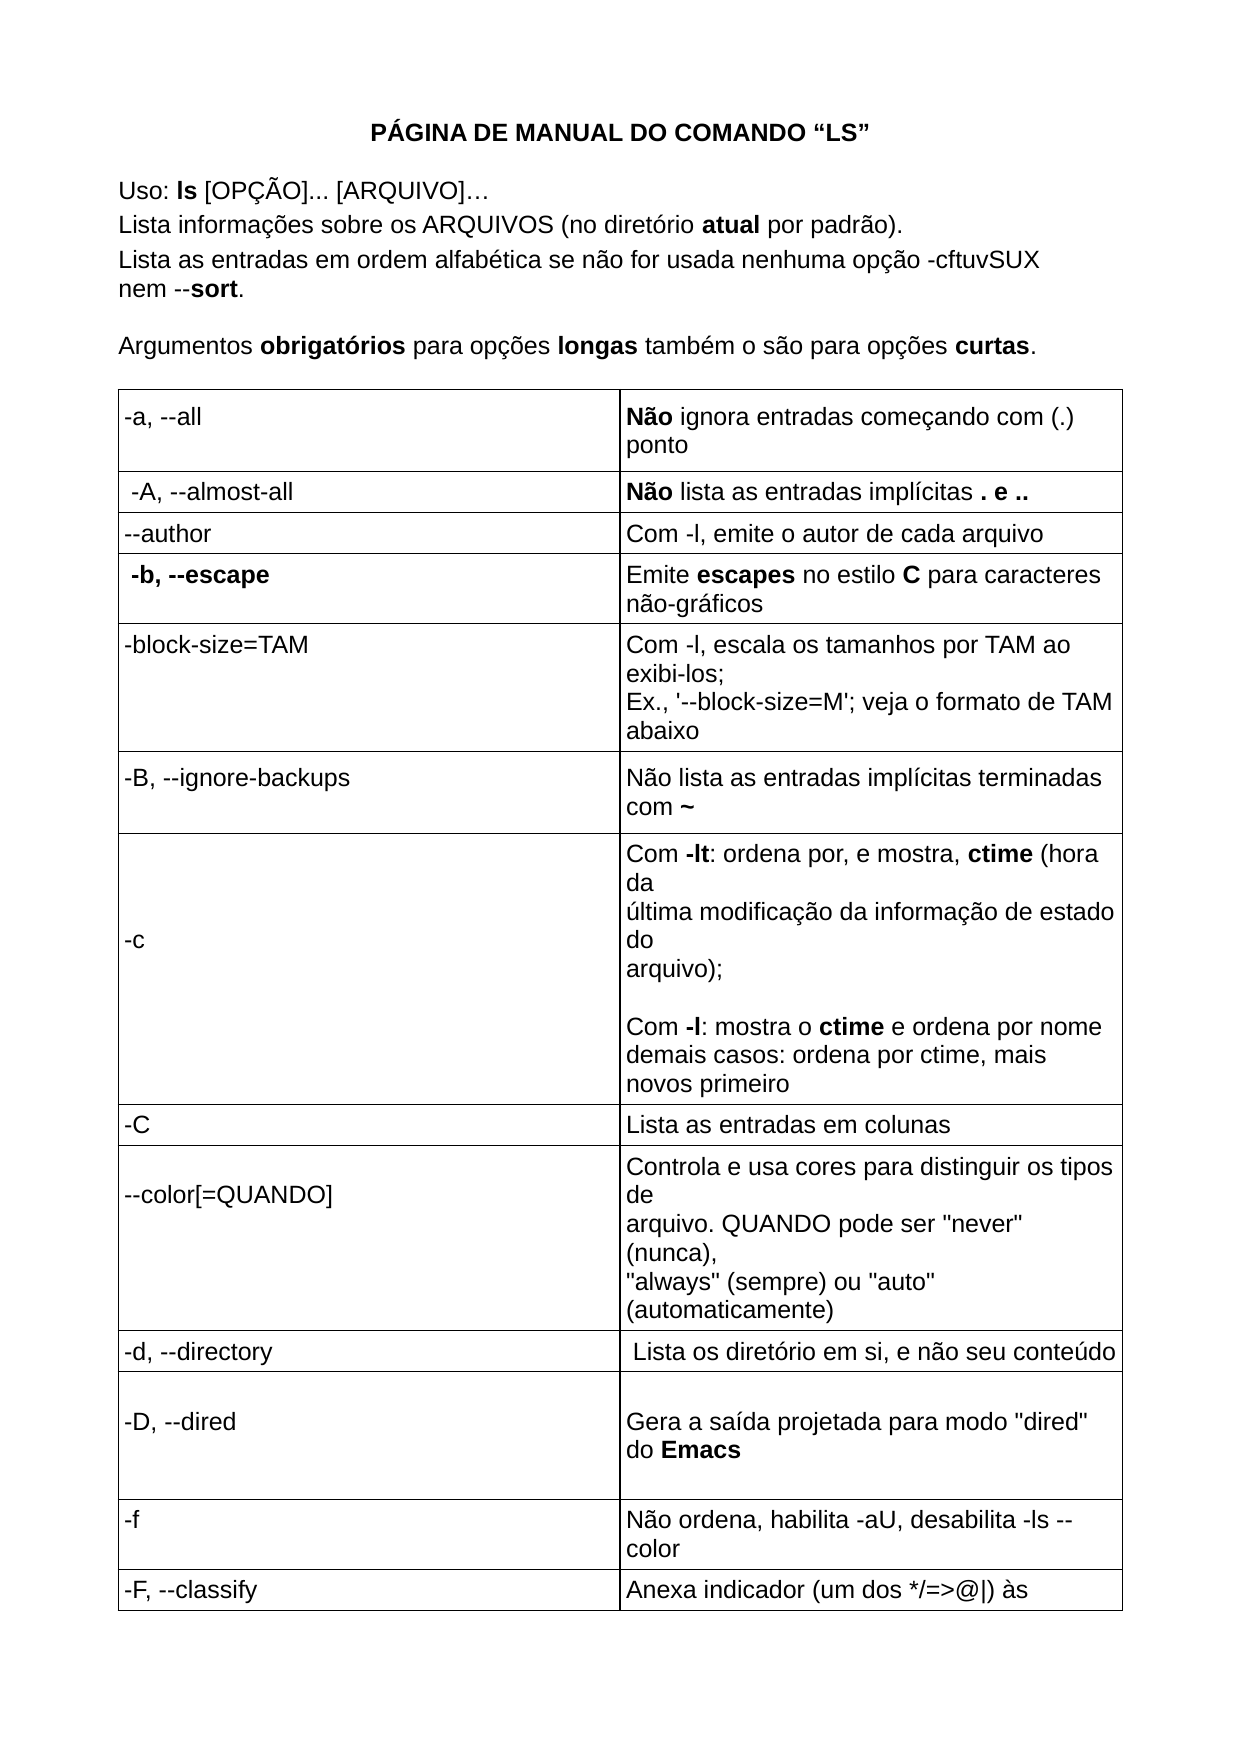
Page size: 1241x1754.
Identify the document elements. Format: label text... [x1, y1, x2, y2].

table_cell -b, --escape [119, 554, 619, 623]
table_cell -C [119, 1105, 619, 1145]
table_header Não ignora entradas começando com (.) ponto [621, 390, 1122, 471]
table_cell Lista as entradas em colunas [621, 1105, 1122, 1145]
text Argumentos obrigatórios para opções longas também o são para opções curtas. [118, 331, 1122, 360]
text Lista as entradas em ordem alfabética se não for usada nenhuma opção -cftuvSUX [118, 245, 1122, 274]
table_cell Não lista as entradas implícitas . e .. [621, 472, 1122, 512]
table_header -a, --all [119, 390, 619, 471]
text nem --sort. [118, 274, 1122, 302]
text Uso: ls [OPÇÃO]... [ARQUIVO]… [118, 176, 1122, 204]
table_cell Controla e usa cores para distinguir os tipos de arquivo. QUANDO pode ser "never" (nunca), "always" (sempre) ou "auto" (automaticamente) [621, 1146, 1122, 1330]
table_cell -block-size=TAM [119, 624, 619, 751]
text PÁGINA DE MANUAL DO COMANDO “LS” [118, 118, 1122, 147]
table_cell Anexa indicador (um dos */=>@|) às [621, 1570, 1122, 1610]
table_cell -B, --ignore-backups [119, 752, 619, 832]
table_cell Com -l, escala os tamanhos por TAM ao exibi-los; Ex., '--block-size=M'; veja o formato de TAM abaixo [621, 624, 1122, 751]
table_cell -c [119, 834, 619, 1104]
text Lista informações sobre os ARQUIVOS (no diretório atual por padrão). [118, 210, 1122, 239]
table_cell -D, --dired [119, 1372, 619, 1499]
table_cell --author [119, 513, 619, 553]
table_cell Não ordena, habilita -aU, desabilita -ls --color [621, 1500, 1122, 1569]
table_cell --color[=QUANDO] [119, 1146, 619, 1330]
table_cell Gera a saída projetada para modo "dired" do Emacs [621, 1372, 1122, 1499]
table_cell -f [119, 1500, 619, 1569]
table_cell Com -l, emite o autor de cada arquivo [621, 513, 1122, 553]
table_cell -F, --classify [119, 1570, 619, 1610]
table_cell Emite escapes no estilo C para caracteres não-gráficos [621, 554, 1122, 623]
table_cell Não lista as entradas implícitas terminadas com ~ [621, 752, 1122, 832]
table_cell -d, --directory [119, 1331, 619, 1371]
table_cell Lista os diretório em si, e não seu conteúdo [621, 1331, 1122, 1371]
table_cell Com -lt: ordena por, e mostra, ctime (hora da última modificação da informação de estado do arquivo); Com -l: mostra o ctime e ordena por nome demais casos: ordena por ctime, mais novos primeiro [621, 834, 1122, 1104]
table_cell -A, --almost-all [119, 472, 619, 512]
